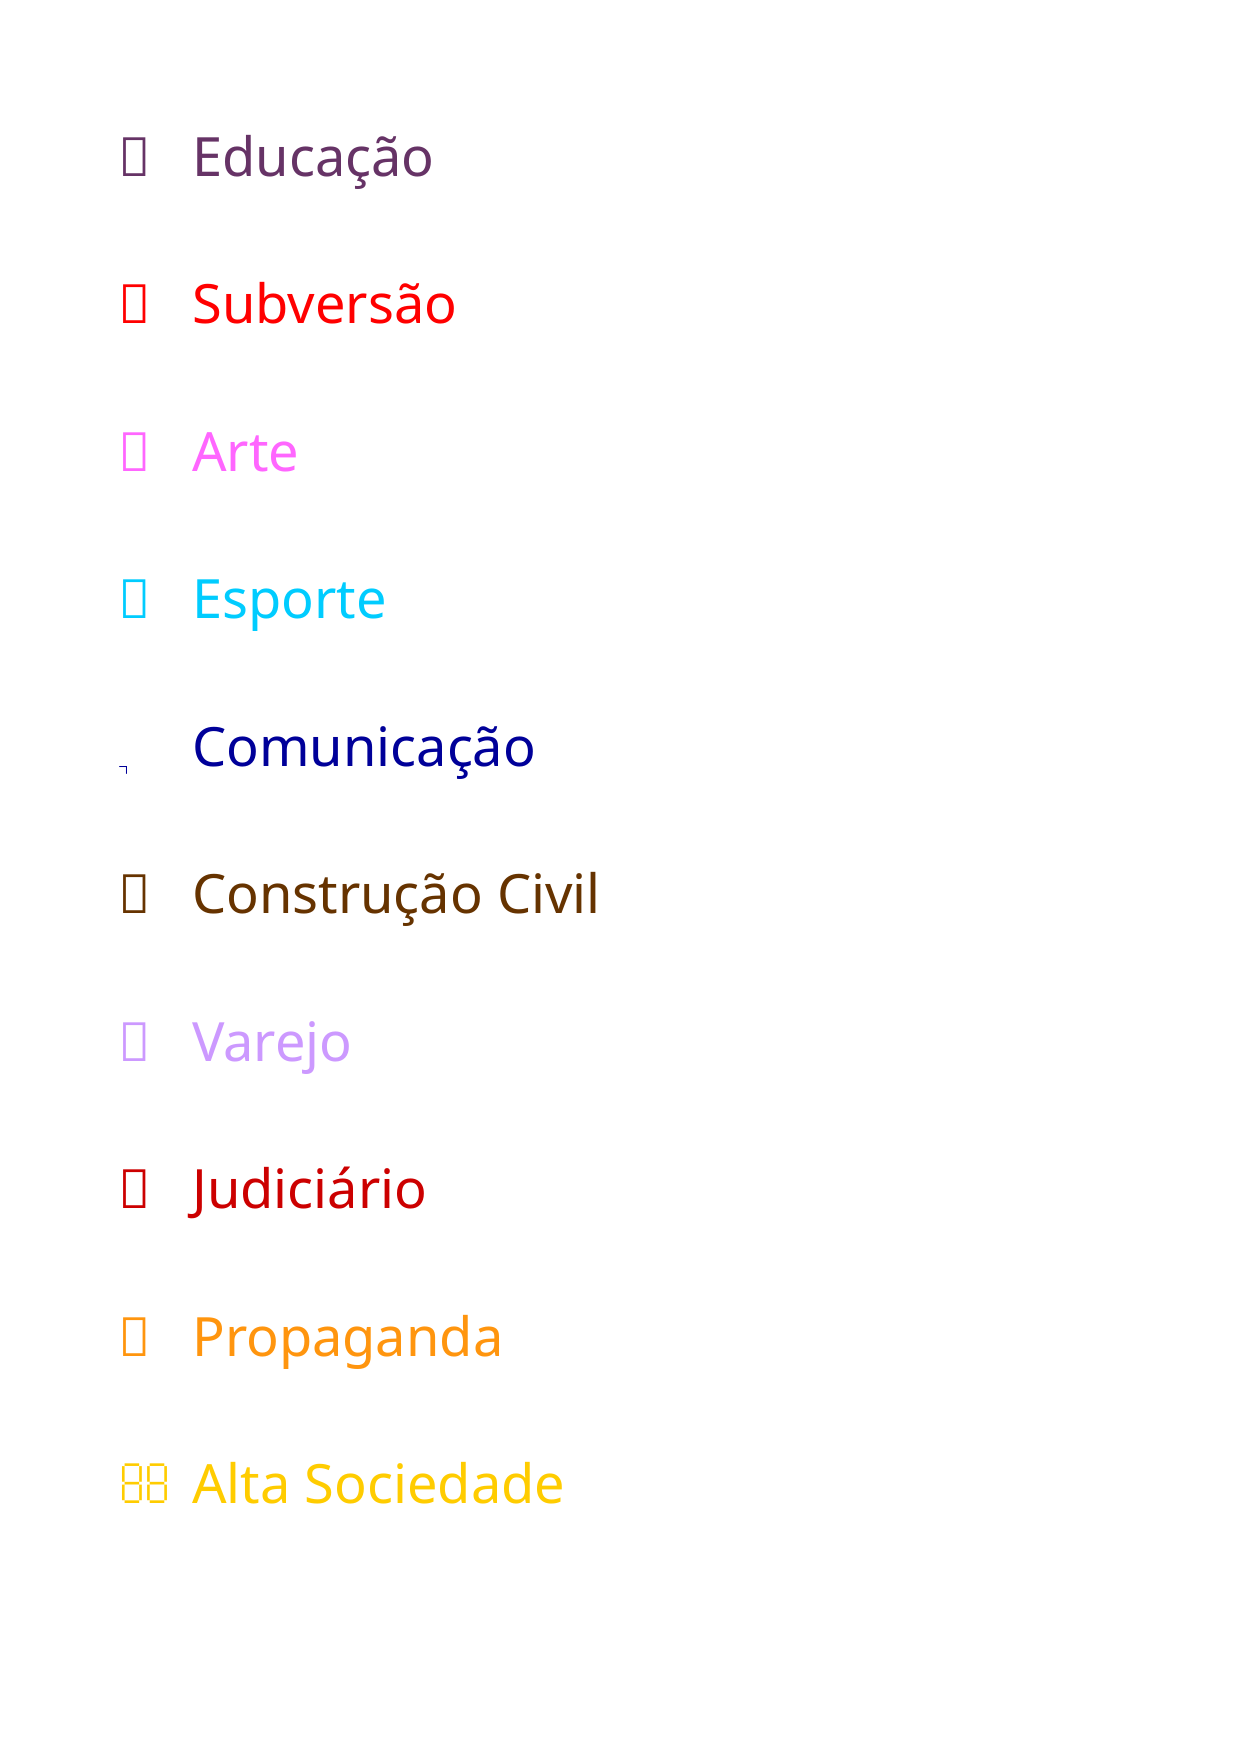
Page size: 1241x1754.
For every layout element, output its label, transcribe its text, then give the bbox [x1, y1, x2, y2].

text  Varejo [118, 1003, 1122, 1077]
text  Construção Civil [118, 856, 1122, 929]
text  Arte [118, 413, 1122, 487]
text  Judiciário [118, 1151, 1122, 1224]
text  Alta Sociedade [118, 1446, 1122, 1519]
text  Comunicação [118, 708, 1122, 782]
text  Subversão [118, 266, 1122, 339]
text  Propaganda [118, 1298, 1122, 1372]
text  Esporte [118, 561, 1122, 634]
text  Educação [118, 118, 1122, 192]
